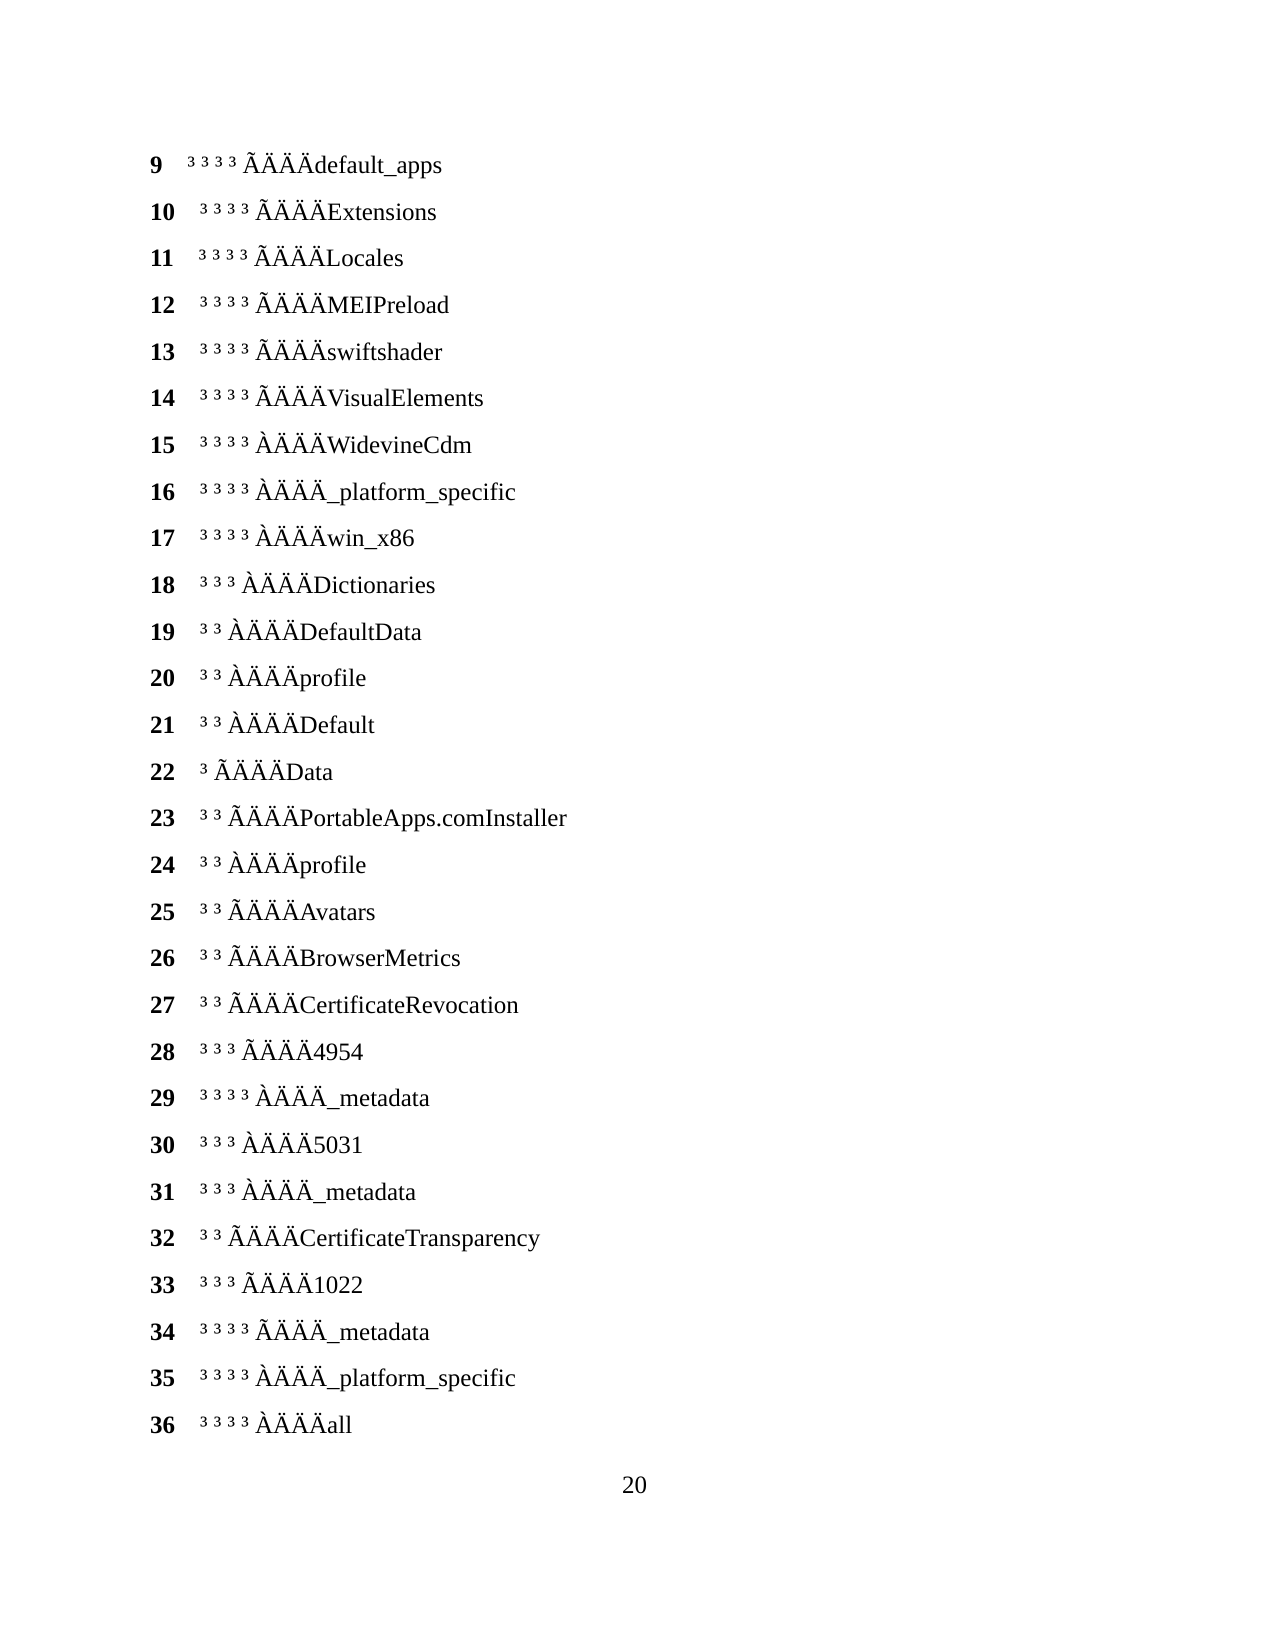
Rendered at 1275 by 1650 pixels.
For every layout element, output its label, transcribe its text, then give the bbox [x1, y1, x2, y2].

text 19 ³ ³ ÀÄÄÄDefaultData [150, 617, 1125, 645]
text 24 ³ ³ ÀÄÄÄprofile [150, 850, 1125, 879]
text 33 ³ ³ ³ ÃÄÄÄ1022 [150, 1270, 1125, 1299]
text 12 ³ ³ ³ ³ ÃÄÄÄMEIPreload [150, 290, 1125, 319]
text 15 ³ ³ ³ ³ ÀÄÄÄWidevineCdm [150, 430, 1125, 459]
text 10 ³ ³ ³ ³ ÃÄÄÄExtensions [150, 197, 1125, 225]
text 13 ³ ³ ³ ³ ÃÄÄÄswiftshader [150, 337, 1125, 365]
text 31 ³ ³ ³ ÀÄÄÄ_metadata [150, 1177, 1125, 1205]
text 9 ³ ³ ³ ³ ÃÄÄÄdefault_apps [150, 150, 1125, 179]
text 16 ³ ³ ³ ³ ÀÄÄÄ_platform_specific [150, 477, 1125, 505]
text 36 ³ ³ ³ ³ ÀÄÄÄall [150, 1410, 1125, 1439]
text 21 ³ ³ ÀÄÄÄDefault [150, 710, 1125, 739]
text 34 ³ ³ ³ ³ ÃÄÄÄ_metadata [150, 1317, 1125, 1345]
text 20 ³ ³ ÀÄÄÄprofile [150, 663, 1125, 692]
text 17 ³ ³ ³ ³ ÀÄÄÄwin_x86 [150, 523, 1125, 552]
text 30 ³ ³ ³ ÀÄÄÄ5031 [150, 1130, 1125, 1159]
text 11 ³ ³ ³ ³ ÃÄÄÄLocales [150, 243, 1125, 272]
text 28 ³ ³ ³ ÃÄÄÄ4954 [150, 1037, 1125, 1065]
text 22 ³ ÃÄÄÄData [150, 757, 1125, 785]
text 29 ³ ³ ³ ³ ÀÄÄÄ_metadata [150, 1083, 1125, 1112]
text 18 ³ ³ ³ ÀÄÄÄDictionaries [150, 570, 1125, 599]
text 32 ³ ³ ÃÄÄÄCertificateTransparency [150, 1223, 1125, 1252]
text 26 ³ ³ ÃÄÄÄBrowserMetrics [150, 943, 1125, 972]
text 14 ³ ³ ³ ³ ÃÄÄÄVisualElements [150, 383, 1125, 412]
text 23 ³ ³ ÃÄÄÄPortableApps.comInstaller [150, 803, 1125, 832]
text 27 ³ ³ ÃÄÄÄCertificateRevocation [150, 990, 1125, 1019]
text 35 ³ ³ ³ ³ ÀÄÄÄ_platform_specific [150, 1363, 1125, 1392]
text 25 ³ ³ ÃÄÄÄAvatars [150, 897, 1125, 925]
